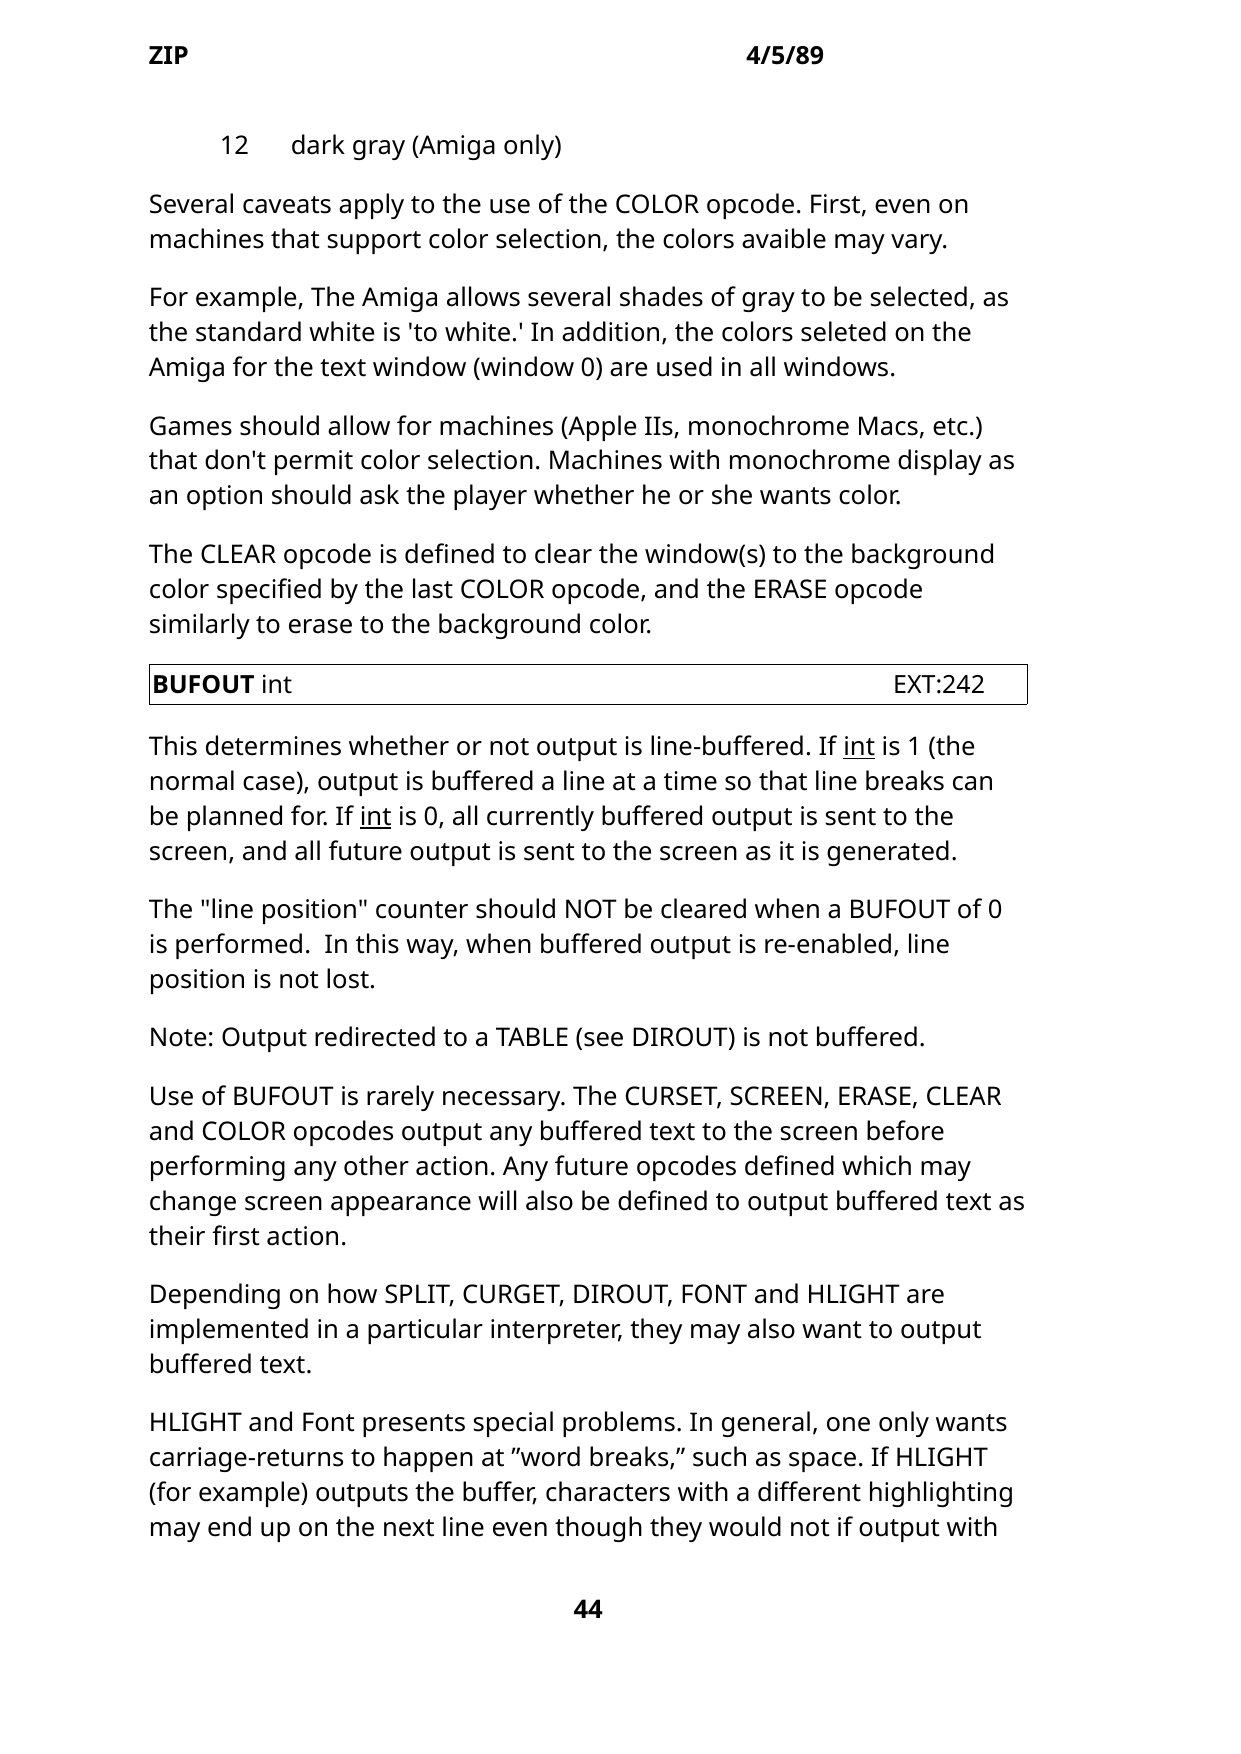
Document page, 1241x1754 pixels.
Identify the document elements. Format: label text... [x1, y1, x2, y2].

text Depending on how SPLIT, CURGET, DIROUT, FONT and HLIGHT are implemented in a particular interpreter, they may also want to output buffered text. [149, 1276, 1027, 1381]
text Several caveats apply to the use of the COLOR opcode. First, even on machines that support color selection, the colors avaible may vary. [149, 186, 1027, 256]
text Use of BUFOUT is rarely necessary. The CURSET, SCREEN, ERASE, CLEAR and COLOR opcodes output any buffered text to the screen before performing any other action. Any future opcodes defined which may change screen appearance will also be defined to output buffered text as their first action. [149, 1078, 1027, 1252]
text HLIGHT and Font presents special problems. In general, one only wants carriage-returns to happen at ”word breaks,” such as space. If HLIGHT (for example) outputs the buffer, characters with a different highlighting may end up on the next line even though they would not if output with [149, 1404, 1027, 1544]
text Note: Output redirected to a TABLE (see DIROUT) is not buffered. [149, 1019, 1027, 1054]
text The CLEAR opcode is defined to clear the window(s) to the background color specified by the last COLOR opcode, and the ERASE opcode similarly to erase to the background color. [149, 536, 1027, 641]
text 12 dark gray (Amiga only) [149, 127, 1027, 162]
text The "line position" counter should NOT be cleared when a BUFOUT of 0 is performed. In this way, when buffered output is re-enabled, line position is not lost. [149, 891, 1027, 996]
text For example, The Amiga allows several shades of gray to be selected, as the standard white is 'to white.' In addition, the colors seleted on the Amiga for the text window (window 0) are used in all windows. [149, 279, 1027, 384]
text BUFOUT int EXT:242 [150, 665, 1027, 704]
text Games should allow for machines (Apple IIs, monochrome Macs, etc.) that don't permit color selection. Machines with monochrome display as an option should ask the player whether he or she wants color. [149, 407, 1027, 512]
text This determines whether or not output is line-buffered. If int is 1 (the normal case), output is buffered a line at a time so that line breaks can be planned for. If int is 0, all currently buffered output is sent to the screen, and all future output is sent to the screen as it is generated. [149, 728, 1027, 867]
